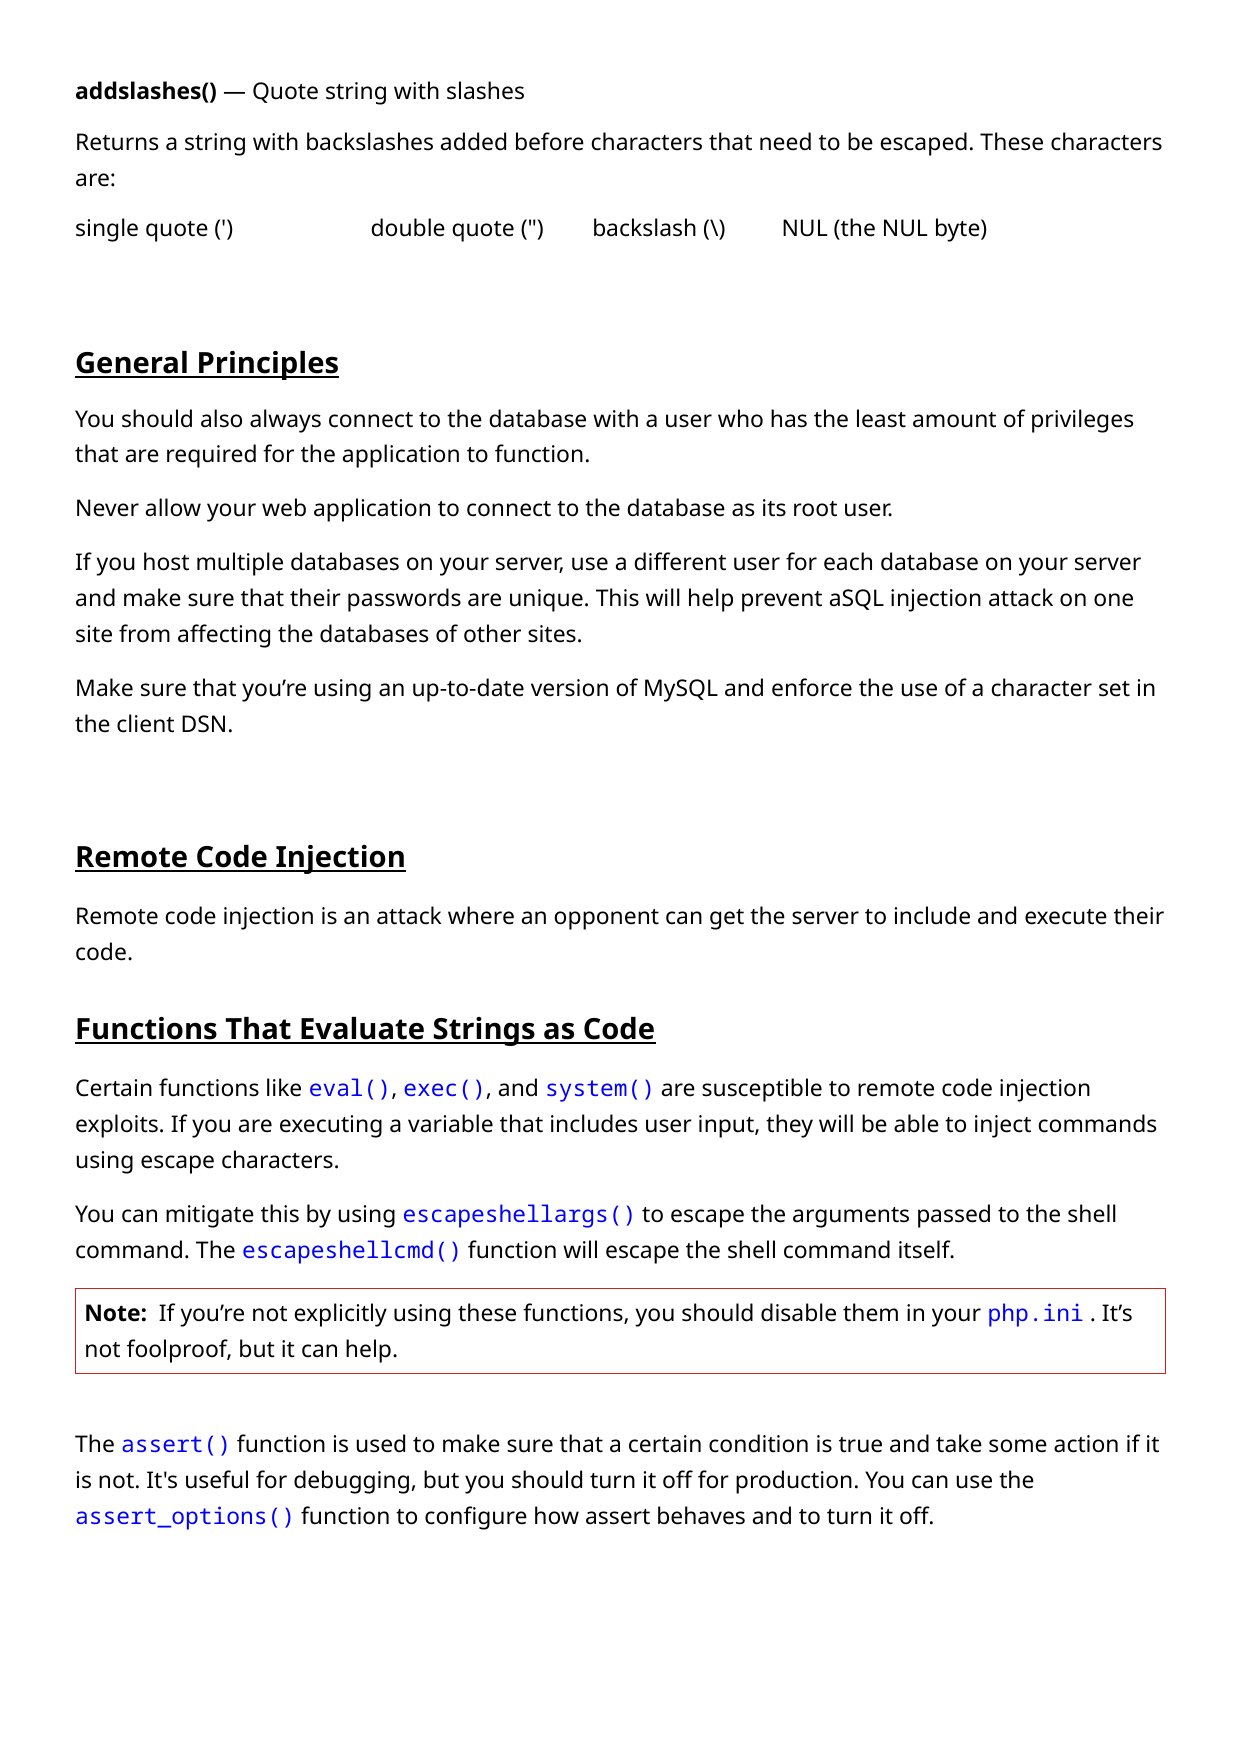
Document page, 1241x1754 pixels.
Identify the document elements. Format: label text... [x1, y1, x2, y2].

text The assert() function is used to make sure that a certain condition is true and take some action if it is not. It's useful for debugging, but you should turn it off for production. You can use the assert_options() function to configure how assert behaves and to turn it off. [75, 1428, 1162, 1531]
text Functions That Evaluate Strings as Code [75, 1008, 1166, 1048]
text addslashes() — Quote string with slashes [75, 75, 1166, 106]
text Remote Code Injection [75, 837, 1166, 876]
text Never allow your web application to connect to the database as its root user. [75, 492, 1166, 524]
text Returns a string with backslashes added before characters that need to be escaped. These characters are: [75, 126, 1166, 193]
text If you host multiple databases on your server, use a different user for each database on your server and make sure that their passwords are unique. This will help prevent aSQL injection attack on one site from affecting the databases of other sites. [75, 546, 1166, 649]
text Make sure that you’re using an up-to-date version of MySQL and enforce the use of a character set in the client DSN. [75, 672, 1166, 739]
text Certain functions like eval(), exec(), and system() are susceptible to remote code injection exploits. If you are executing a variable that includes user input, they will be able to inject commands using escape characters. [75, 1072, 1166, 1175]
text Remote code injection is an attack where an opponent can get the server to include and execute their code. [75, 900, 1166, 967]
text You should also always connect to the database with a user who has the least amount of privileges that are required for the application to function. [75, 402, 1166, 470]
text single quote (') double quote (") backslash (\) NUL (the NUL byte) [75, 212, 1166, 243]
text Note: If you’re not explicitly using these functions, you should disable them in your php.ini . It’s not foolproof, but it can help. [76, 1289, 1165, 1373]
text General Principles [75, 342, 1166, 382]
text You can mitigate this by using escapeshellargs() to escape the arguments passed to the shell command. The escapeshellcmd() function will escape the shell command itself. [75, 1198, 1166, 1265]
